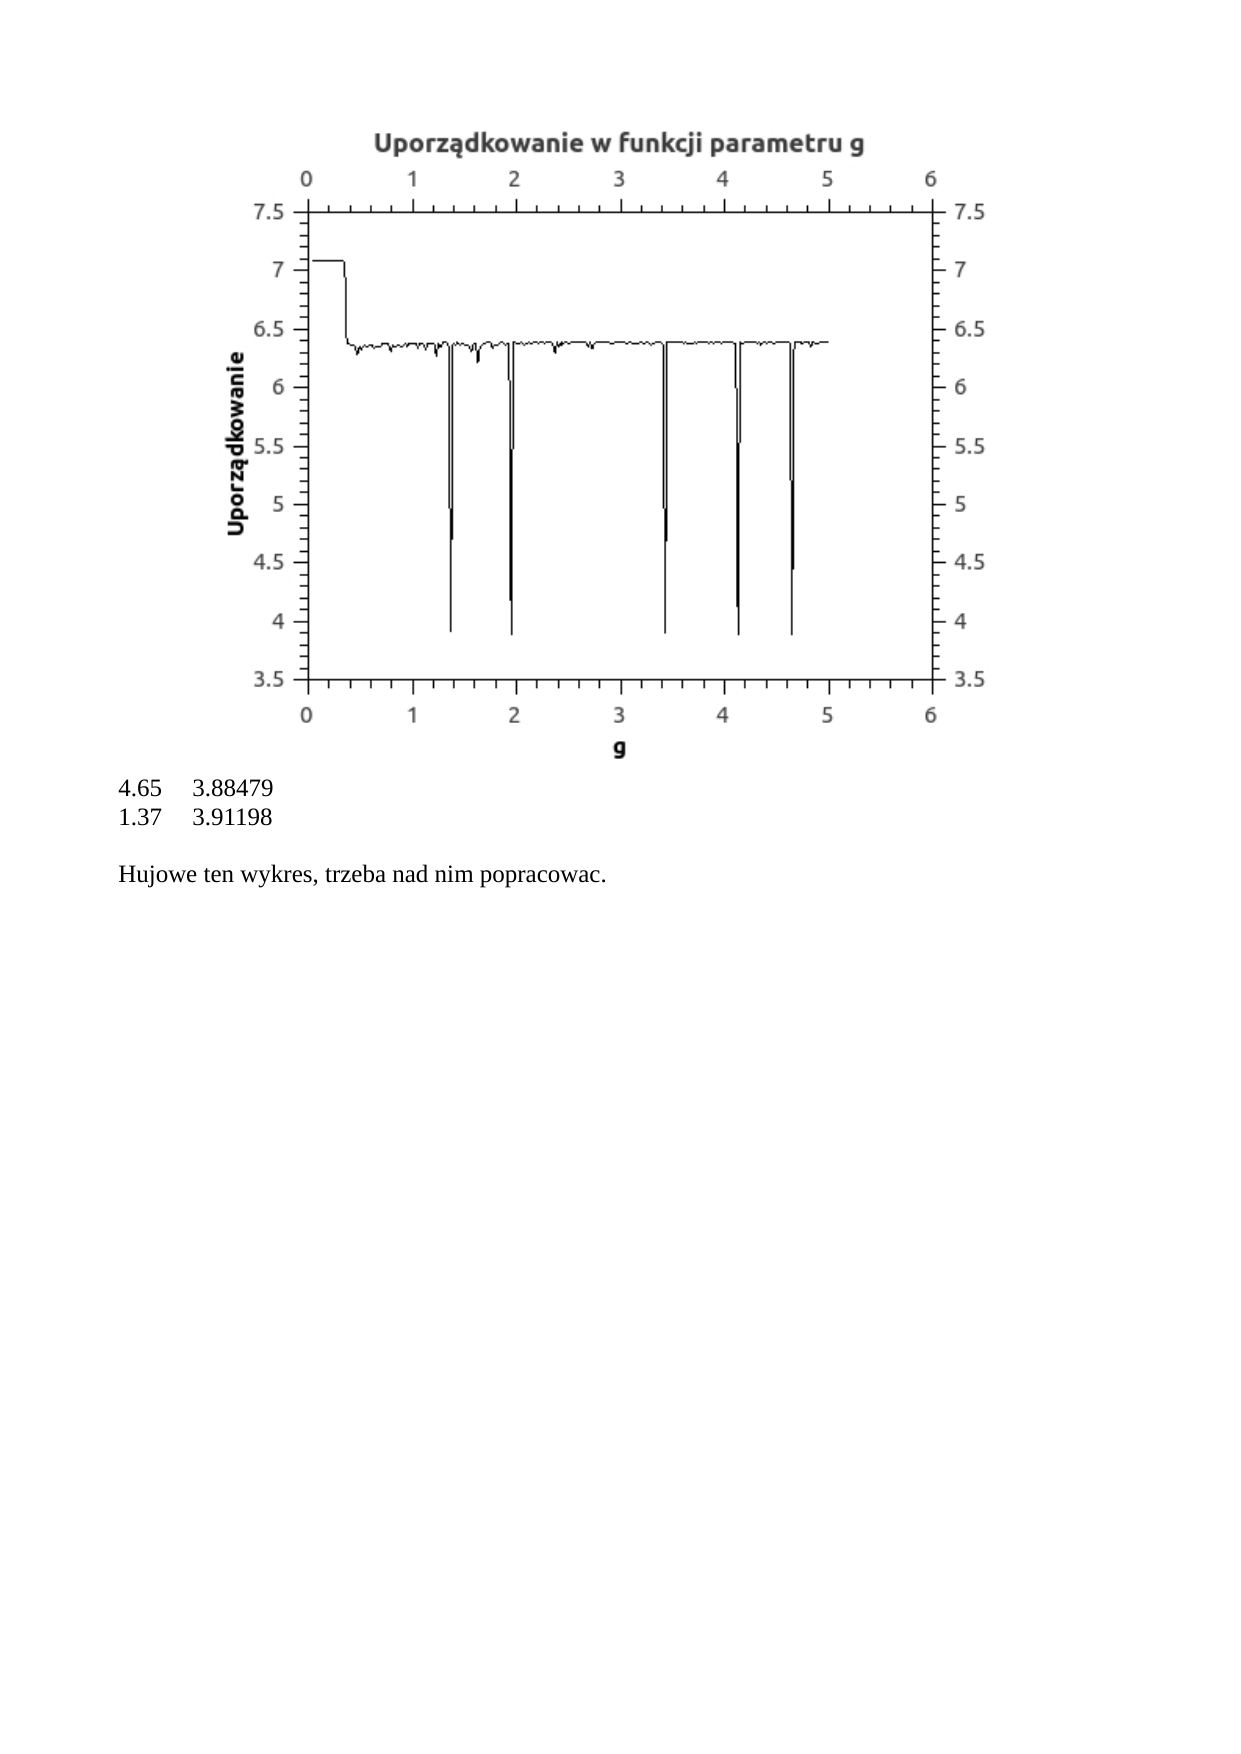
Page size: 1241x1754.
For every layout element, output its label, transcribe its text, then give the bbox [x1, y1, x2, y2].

text 1.37 3.91198 [118, 802, 1122, 830]
text 4.65 3.88479 [118, 118, 1122, 802]
text Hujowe ten wykres, trzeba nad nim popracowac. [118, 859, 1122, 888]
picture [214, 118, 1026, 773]
